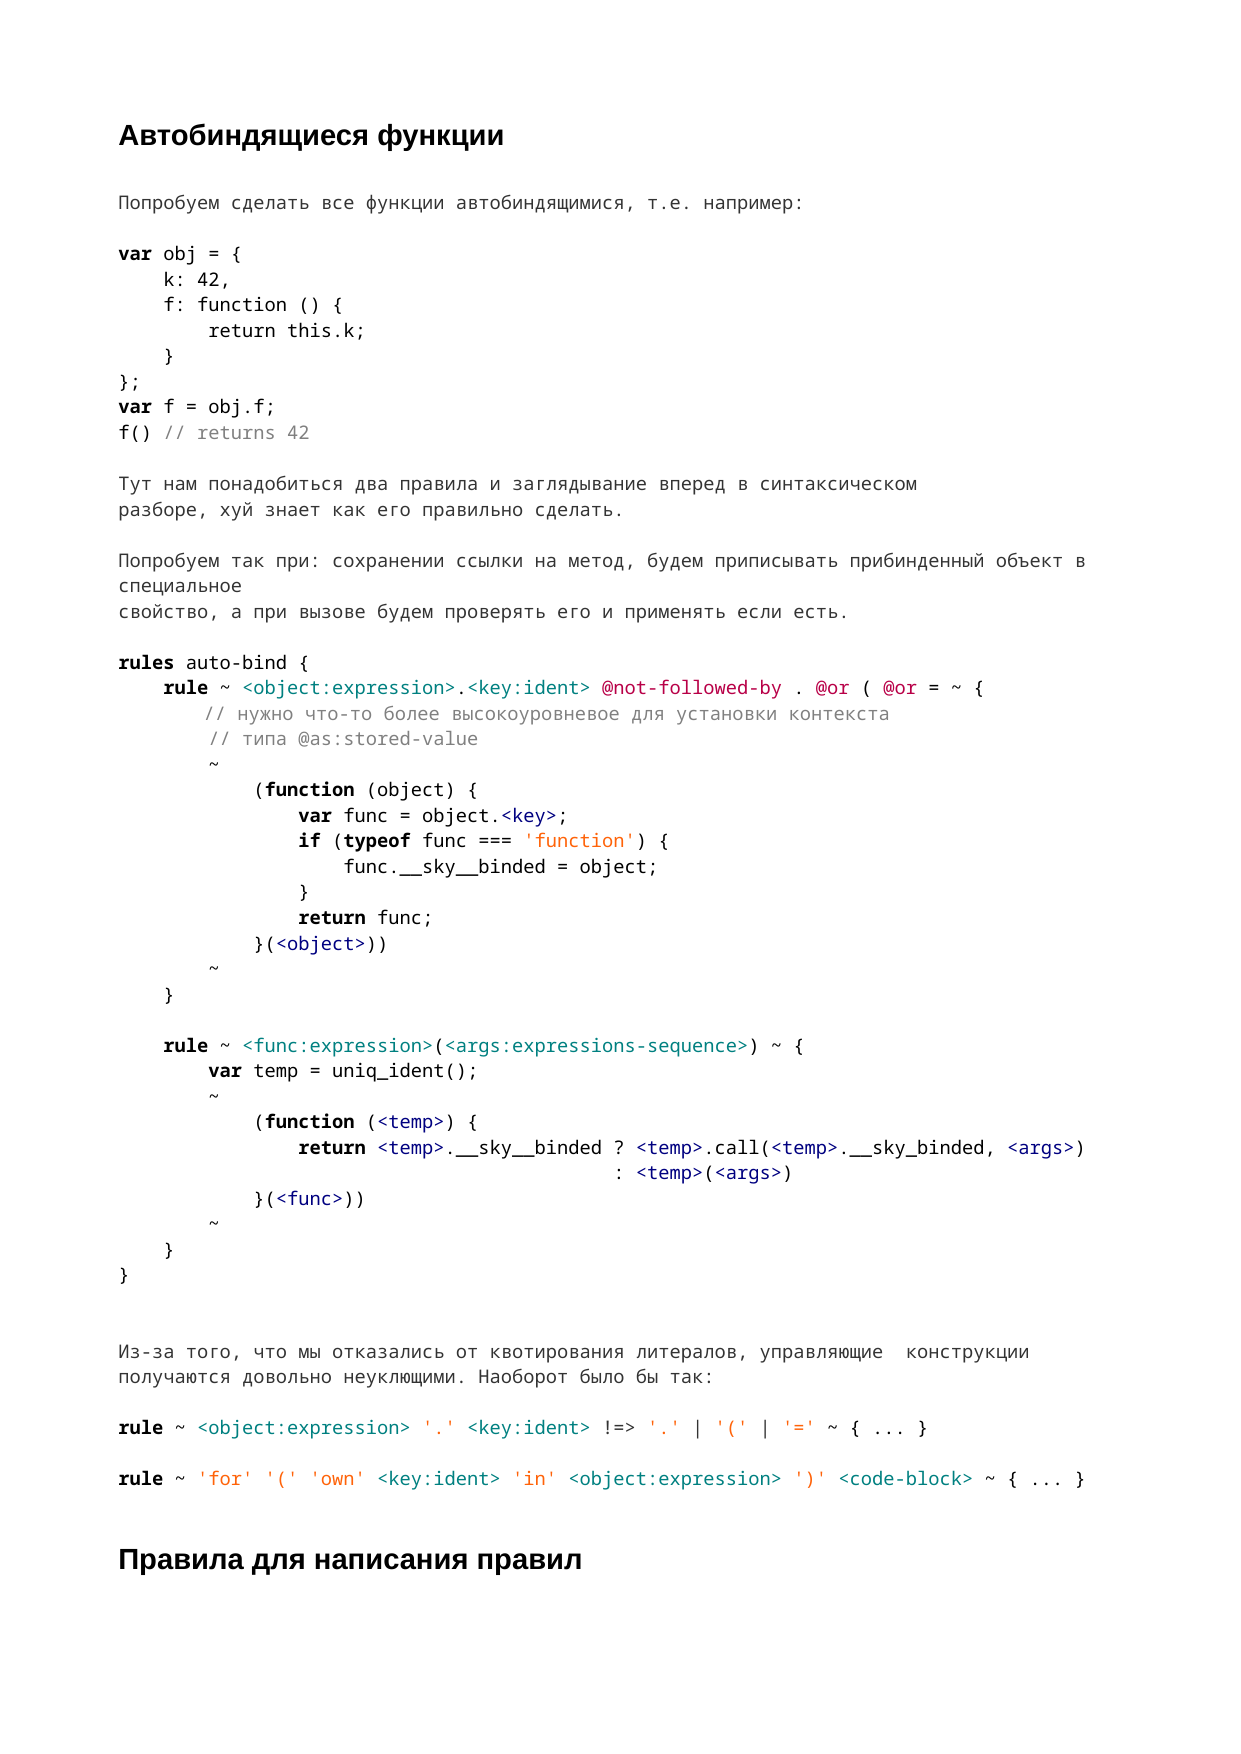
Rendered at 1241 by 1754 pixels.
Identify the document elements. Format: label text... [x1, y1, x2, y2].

text return func; [118, 904, 1122, 930]
text }(<object>)) [118, 930, 1122, 955]
text разборе, хуй знает как его правильно сделать. [118, 496, 1122, 521]
subtitle Автобиндящиеся функции [118, 118, 1122, 152]
text var obj = { [118, 241, 1122, 266]
text : <temp>(<args>) [118, 1159, 1122, 1185]
text // типа @as:stored-value [118, 726, 1122, 751]
text ~ [118, 751, 1122, 777]
text свойство, а при вызове будем проверять его и применять если есть. [118, 598, 1122, 623]
text Попробуем сделать все функции автобиндящимися, т.е. например: [118, 190, 1122, 215]
text rule ~ <object:expression>.<key:ident> @not-followed-by . @or ( @or = ~ { [118, 674, 1122, 700]
text return <temp>.__sky__binded ? <temp>.call(<temp>.__sky_binded, <args>) [118, 1134, 1122, 1159]
text k: 42, [118, 266, 1122, 292]
text var f = obj.f; [118, 394, 1122, 419]
text f: function () { [118, 292, 1122, 317]
text var func = object.<key>; [118, 802, 1122, 828]
text if (typeof func === 'function') { [118, 828, 1122, 853]
text } [118, 1236, 1122, 1262]
text return this.k; [118, 317, 1122, 343]
text var temp = uniq_ident(); [118, 1057, 1122, 1083]
subtitle Правила для написания правил [118, 1542, 1122, 1575]
text }; [118, 368, 1122, 394]
text func.__sky__binded = object; [118, 853, 1122, 879]
text rule ~ <func:expression>(<args:expressions-sequence>) ~ { [118, 1032, 1122, 1057]
text ~ [118, 1083, 1122, 1108]
text } [118, 1262, 1122, 1287]
text }(<func>)) [118, 1185, 1122, 1211]
text (function (object) { [118, 777, 1122, 802]
text ~ [118, 1211, 1122, 1236]
text rules auto-bind { [118, 649, 1122, 674]
text } [118, 879, 1122, 904]
text (function (<temp>) { [118, 1108, 1122, 1134]
text rule ~ <object:expression> '.' <key:ident> !=> '.' | '(' | '=' ~ { ... } [118, 1415, 1122, 1440]
text Попробуем так при: сохранении ссылки на метод, будем приписывать прибинденный объект в специальное [118, 547, 1122, 598]
text ~ [118, 955, 1122, 981]
text Из-за того, что мы отказались от квотирования литералов, управляющие конструкции [118, 1338, 1122, 1364]
text Тут нам понадобиться два правила и заглядывание вперед в синтаксическом [118, 470, 1122, 496]
text } [118, 343, 1122, 368]
text rule ~ 'for' '(' 'own' <key:ident> 'in' <object:expression> ')' <code-block> ~ { ... } [118, 1466, 1122, 1491]
text получаются довольно неуклющими. Наоборот было бы так: [118, 1364, 1122, 1389]
text } [118, 981, 1122, 1006]
text // нужно что-то более высокоуровневое для установки контекста [118, 700, 1122, 726]
text f() // returns 42 [118, 419, 1122, 445]
